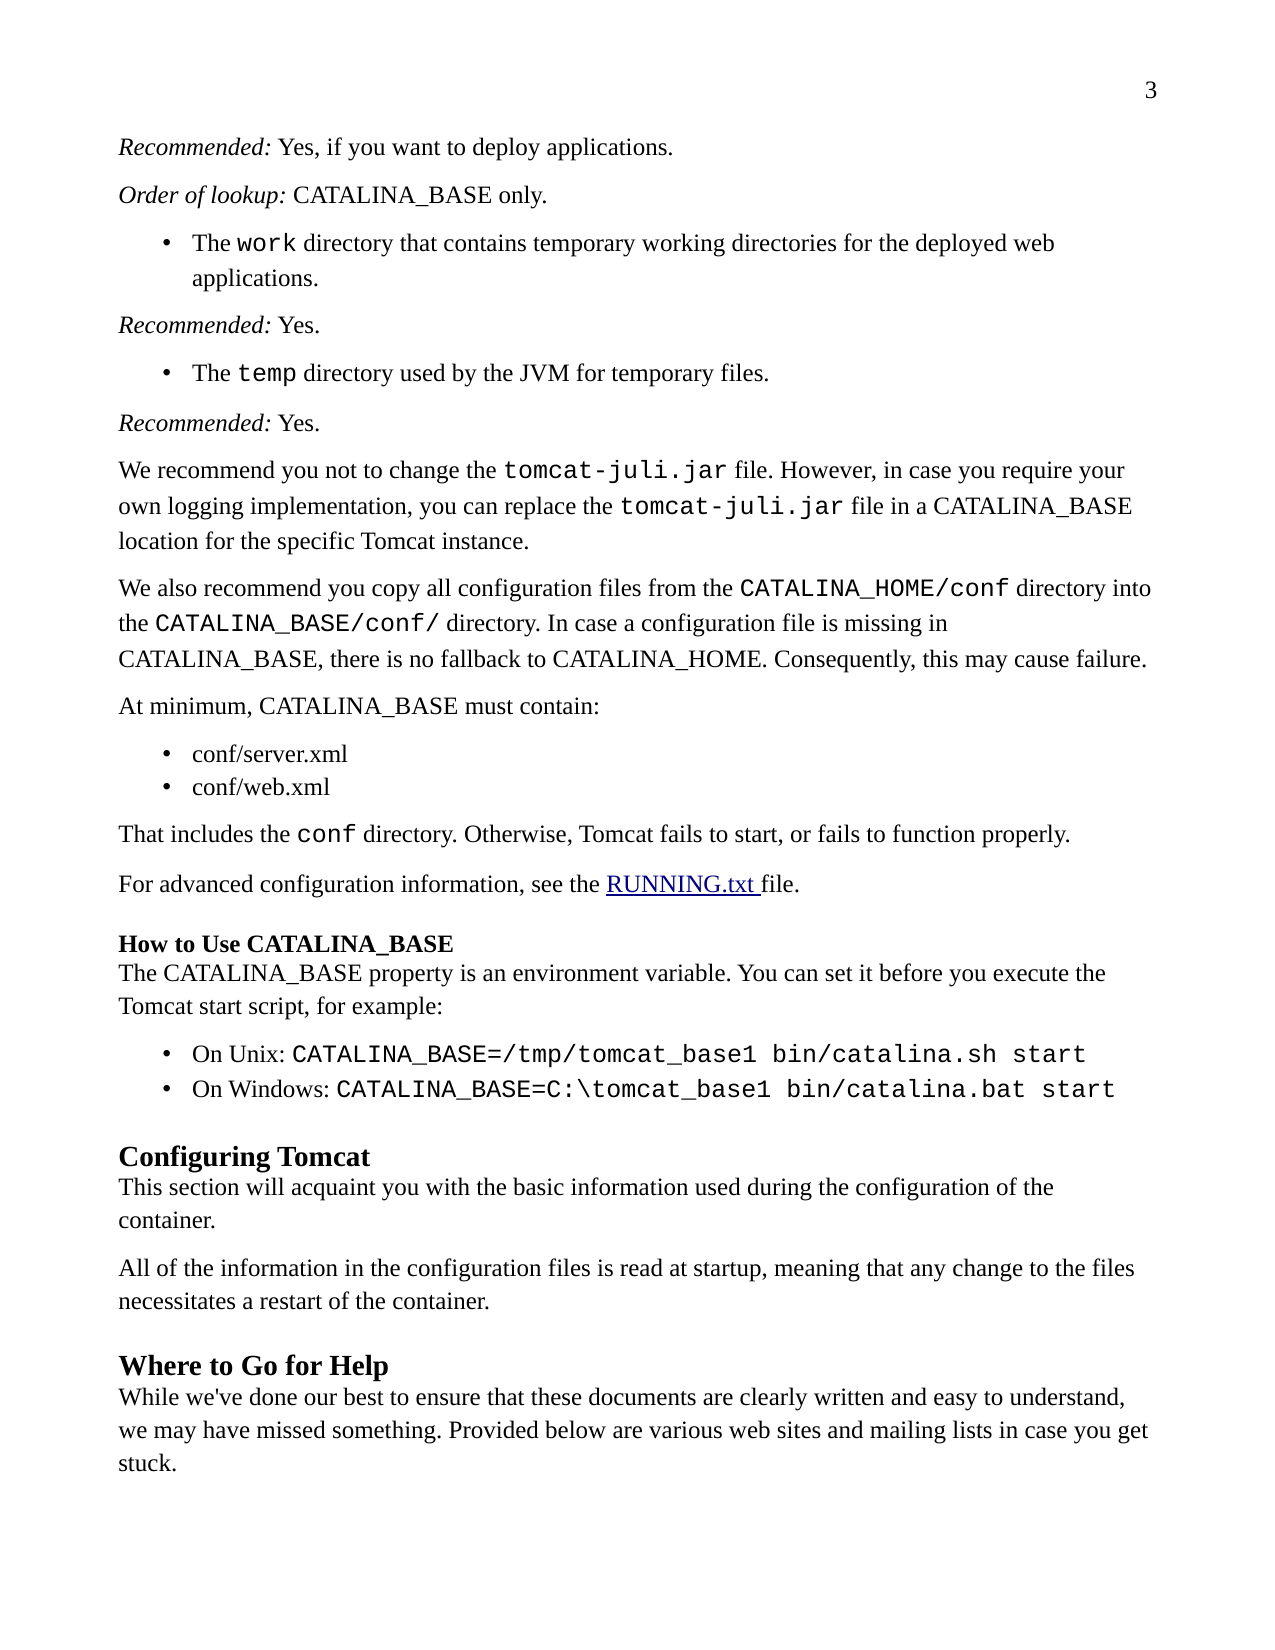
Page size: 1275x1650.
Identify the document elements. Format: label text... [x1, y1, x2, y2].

text At minimum, CATALINA_BASE must contain: [118, 691, 1157, 720]
text The CATALINA_BASE property is an environment variable. You can set it before you execute the Tomcat start script, for example: [118, 958, 1157, 1020]
text Recommended: Yes. [118, 408, 1157, 437]
list On Windows: CATALINA_BASE=C:\tomcat_base1 bin/catalina.bat start [162, 1074, 1157, 1105]
text For advanced configuration information, see the RUNNING.txt file. [118, 869, 1157, 898]
text That includes the conf directory. Otherwise, Tomcat fails to start, or fails to function properly. [118, 819, 1157, 850]
text Recommended: Yes, if you want to deploy applications. [118, 132, 1157, 161]
text While we've done our best to ensure that these documents are clearly written and easy to understand, we may have missed something. Provided below are various web sites and mailing lists in case you get stuck. [118, 1382, 1157, 1477]
list The work directory that contains temporary working directories for the deployed web applications. [162, 228, 1157, 292]
subtitle Configuring Tomcat [118, 1139, 1157, 1172]
text Recommended: Yes. [118, 310, 1157, 339]
list On Unix: CATALINA_BASE=/tmp/tomcat_base1 bin/catalina.sh start [162, 1039, 1157, 1070]
list conf/web.xml [162, 772, 1157, 801]
text We also recommend you copy all configuration files from the CATALINA_HOME/conf directory into the CATALINA_BASE/conf/ directory. In case a configuration file is missing in CATALINA_BASE, there is no fallback to CATALINA_HOME. Consequently, this may cause failure. [118, 573, 1157, 672]
text We recommend you not to change the tomcat-juli.jar file. However, in case you require your own logging implementation, you can replace the tomcat-juli.jar file in a CATALINA_BASE location for the specific Tomcat instance. [118, 456, 1157, 554]
text Order of lookup: CATALINA_BASE only. [118, 180, 1157, 209]
subtitle Where to Go for Help [118, 1348, 1157, 1382]
text All of the information in the configuration files is read at startup, meaning that any change to the files necessitates a restart of the container. [118, 1253, 1157, 1315]
text This section will acquaint you with the basic information used during the configuration of the container. [118, 1172, 1157, 1234]
list conf/server.xml [162, 739, 1157, 768]
list The temp directory used by the JVM for temporary files. [162, 358, 1157, 389]
subtitle How to Use CATALINA_BASE [118, 929, 1157, 958]
